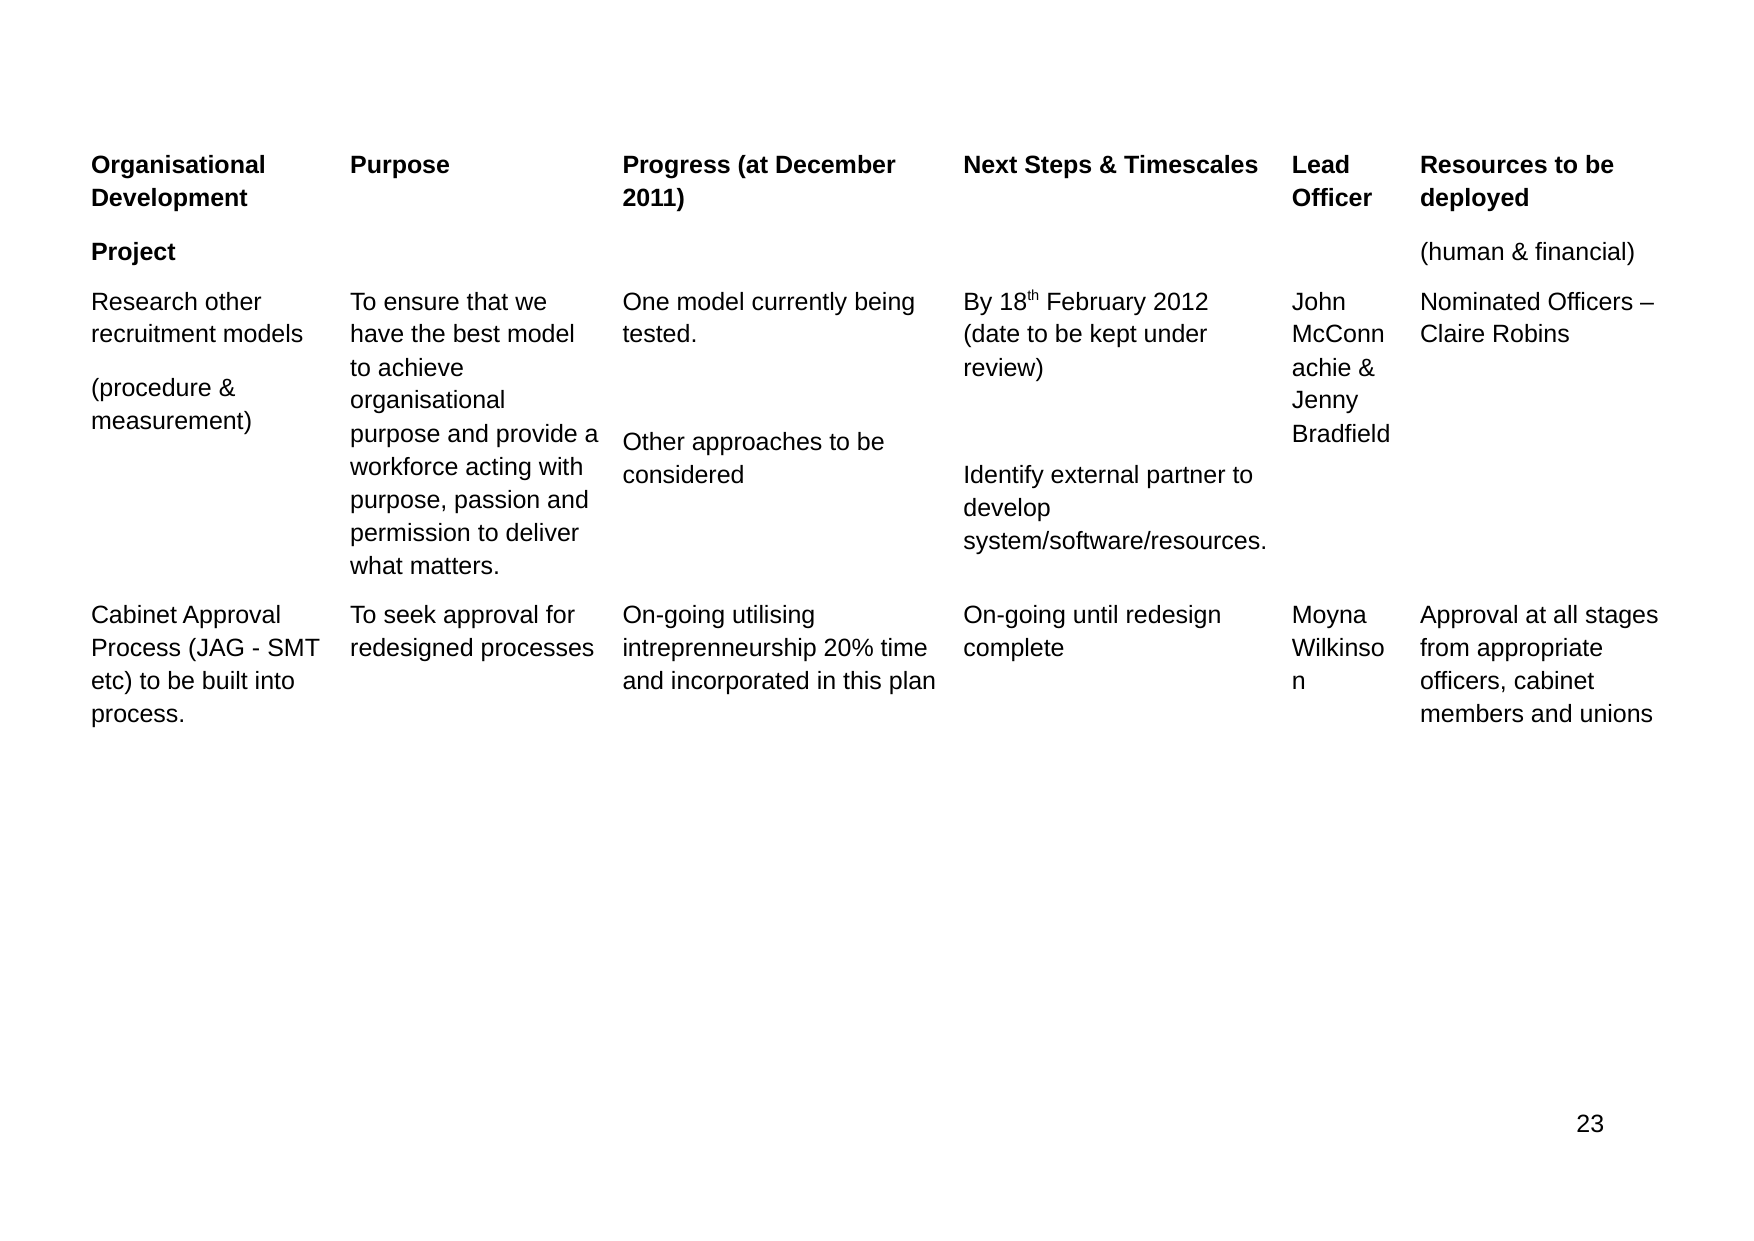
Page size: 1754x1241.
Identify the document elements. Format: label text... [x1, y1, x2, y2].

table_header Progress (at December 2011) [611, 150, 952, 286]
table_cell One model currently being tested. Other approaches to be considered [611, 286, 952, 600]
table_cell Research other recruitment models (procedure & measurement) [80, 286, 339, 600]
table_cell To seek approval for redesigned processes [339, 600, 611, 1072]
table_header Resources to be deployed (human & financial) [1409, 150, 1674, 286]
table_cell John McConnachie & Jenny Bradfield [1280, 286, 1408, 600]
table_cell On-going utilising intreprenneurship 20% time and incorporated in this plan [611, 600, 952, 1072]
table_header Next Steps & Timescales [952, 150, 1280, 286]
table_cell On-going until redesign complete [952, 600, 1280, 1072]
table_cell By 18th February 2012 (date to be kept under review) Identify external partner to develop system/software/resources. [952, 286, 1280, 600]
table_cell To ensure that we have the best model to achieve organisational purpose and provide a workforce acting with purpose, passion and permission to deliver what matters. [339, 286, 611, 600]
table_cell Cabinet Approval Process (JAG - SMT etc) to be built into process. [80, 600, 339, 1072]
table_cell Moyna Wilkinson [1280, 600, 1408, 1072]
table_header Lead Officer [1280, 150, 1408, 286]
table_cell Approval at all stages from appropriate officers, cabinet members and unions [1409, 600, 1674, 1072]
table_header Purpose [339, 150, 611, 286]
table_cell Nominated Officers – Claire Robins [1409, 286, 1674, 600]
table_header Organisational Development Project [80, 150, 339, 286]
